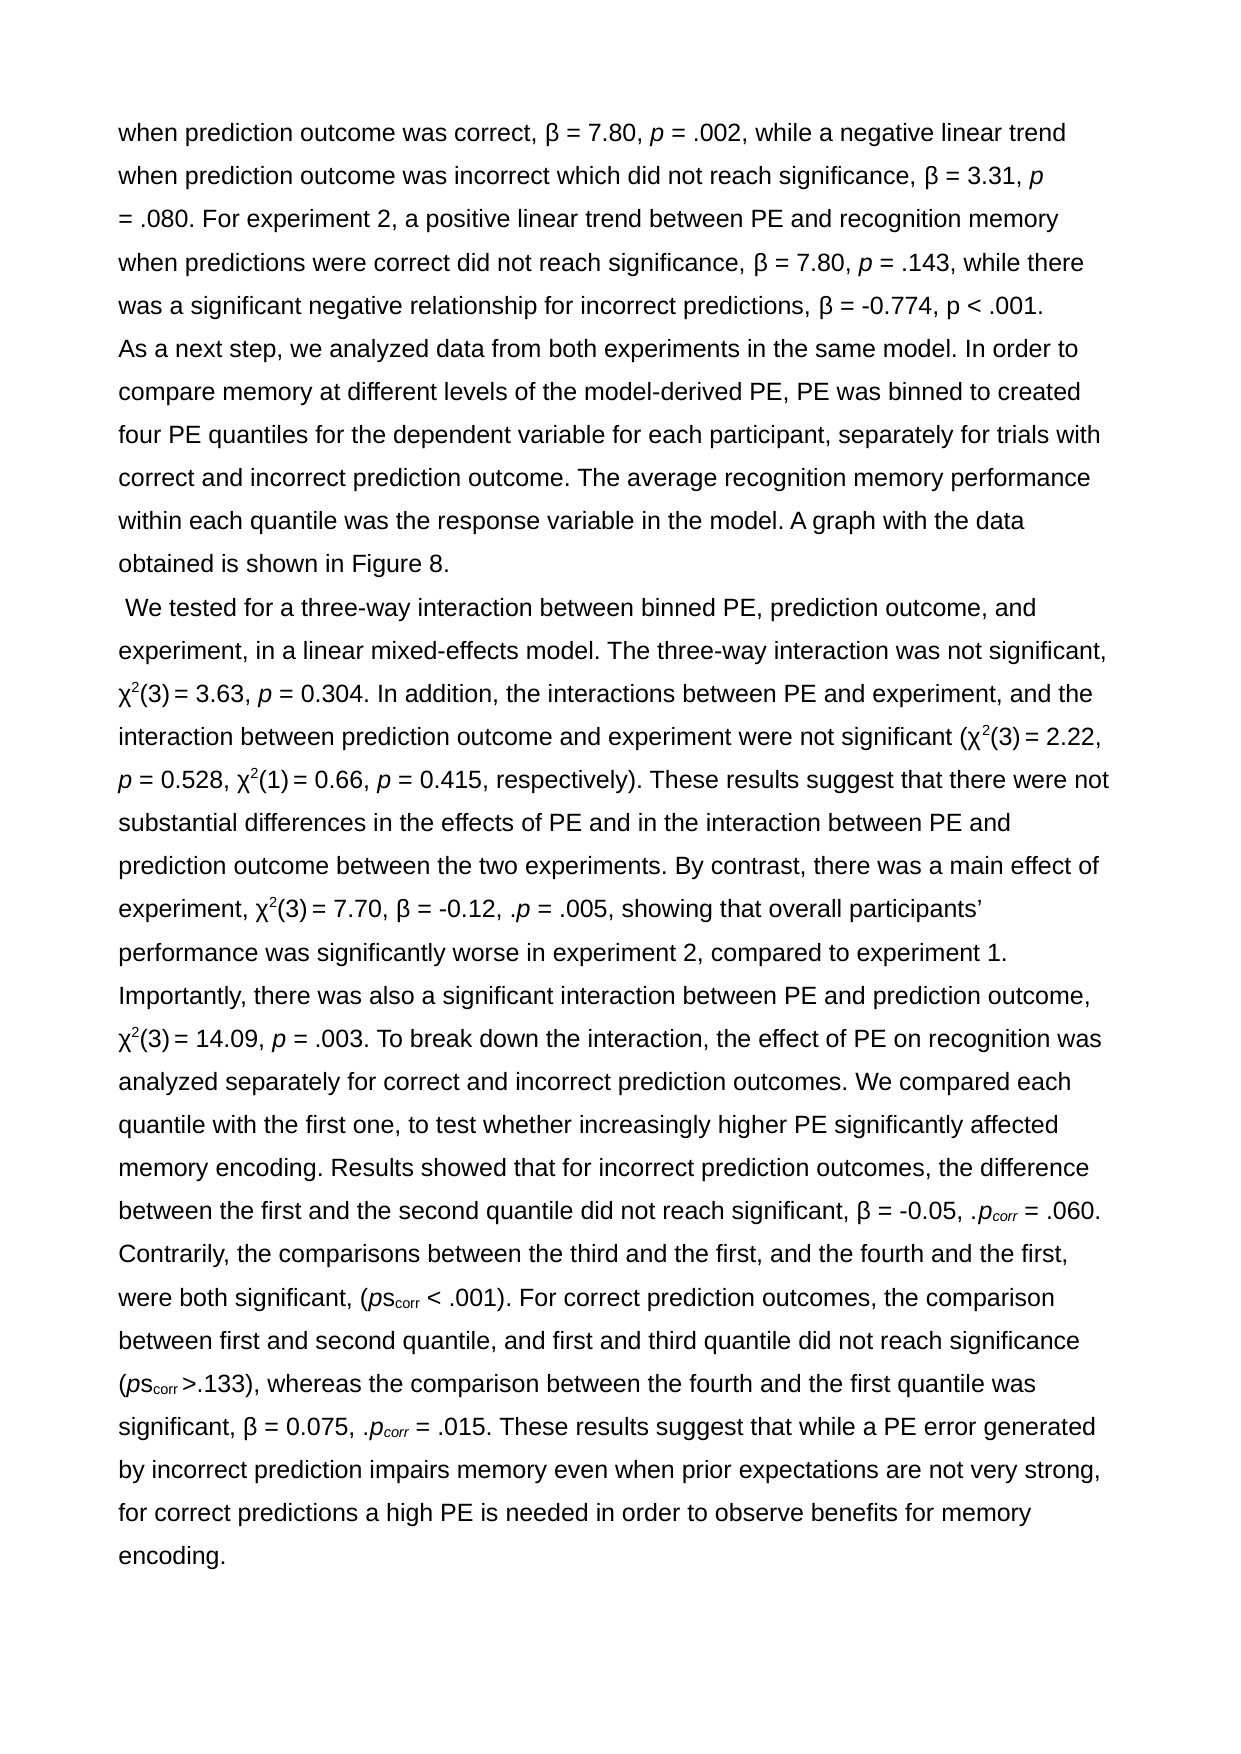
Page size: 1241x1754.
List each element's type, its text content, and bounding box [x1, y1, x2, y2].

text when prediction outcome was correct, β = 7.80, p = .002, while a negative linear trend when prediction outcome was incorrect which did not reach significance, β = 3.31, p = .080. For experiment 2, a positive linear trend between PE and recognition memory when predictions were correct did not reach significance, β = 7.80, p = .143, while there was a significant negative relationship for incorrect predictions, β = -0.774, p < .001. As a next step, we analyzed data from both experiments in the same model. In order to compare memory at different levels of the model-derived PE, PE was binned to created four PE quantiles for the dependent variable for each participant, separately for trials with correct and incorrect prediction outcome. The average recognition memory performance within each quantile was the response variable in the model. A graph with the data obtained is shown in Figure 8. We tested for a three-way interaction between binned PE, prediction outcome, and experiment, in a linear mixed-effects model. The three-way interaction was not significant, χ2(3) = 3.63, p = 0.304. In addition, the interactions between PE and experiment, and the interaction between prediction outcome and experiment were not significant (χ2(3) = 2.22, p = 0.528, χ2(1) = 0.66, p = 0.415, respectively). These results suggest that there were not substantial differences in the effects of PE and in the interaction between PE and prediction outcome between the two experiments. By contrast, there was a main effect of experiment, χ2(3) = 7.70, β = -0.12, .p = .005, showing that overall participants’ performance was significantly worse in experiment 2, compared to experiment 1. Importantly, there was also a significant interaction between PE and prediction outcome, χ2(3) = 14.09, p = .003. To break down the interaction, the effect of PE on recognition was analyzed separately for correct and incorrect prediction outcomes. We compared each quantile with the first one, to test whether increasingly higher PE significantly affected memory encoding. Results showed that for incorrect prediction outcomes, the difference between the first and the second quantile did not reach significant, β = -0.05, .pcorr = .060. Contrarily, the comparisons between the third and the first, and the fourth and the first, were both significant, (pscorr < .001). For correct prediction outcomes, the comparison between first and second quantile, and first and third quantile did not reach significance (pscorr >.133), whereas the comparison between the fourth and the first quantile was significant, β = 0.075, .pcorr = .015. These results suggest that while a PE error generated by incorrect prediction impairs memory even when prior expectations are not very strong, for correct predictions a high PE is needed in order to observe benefits for memory encoding. [118, 118, 1122, 1570]
